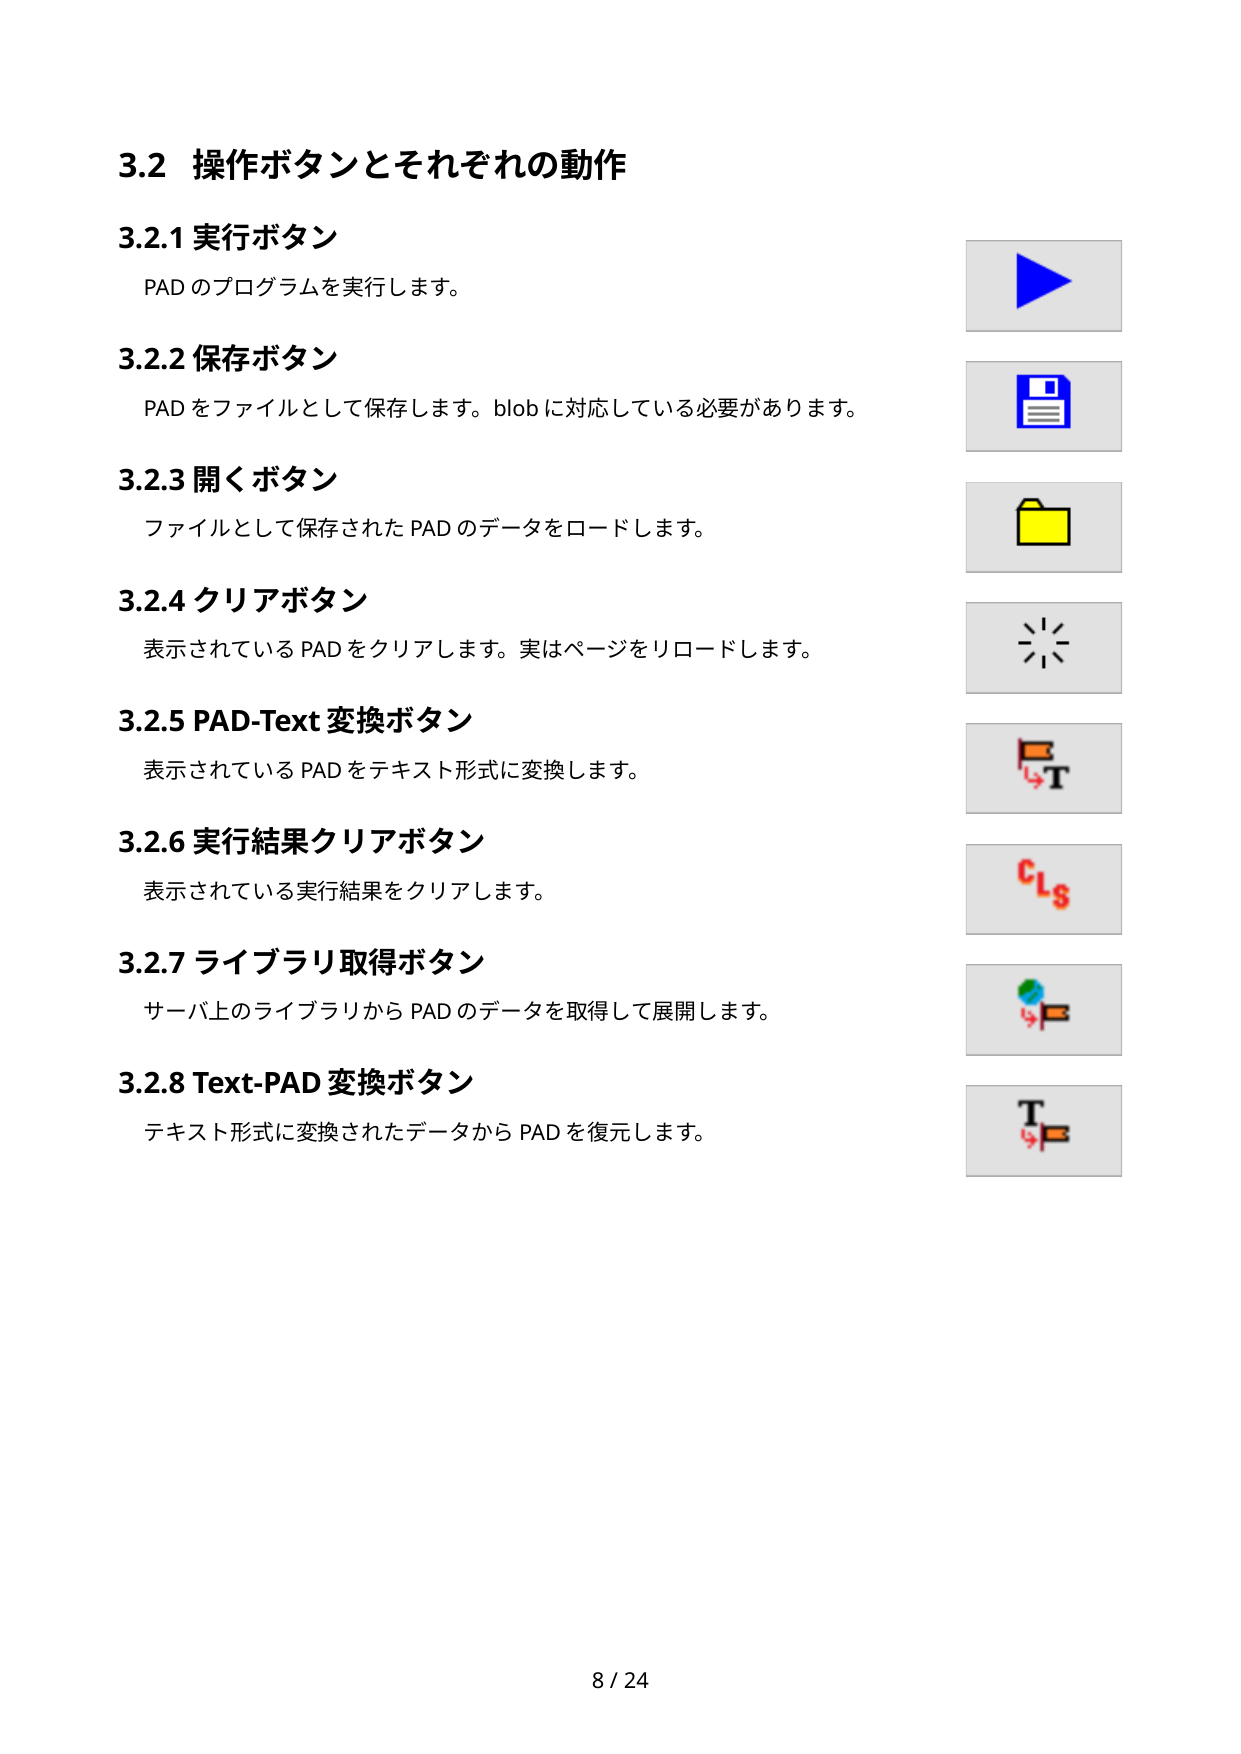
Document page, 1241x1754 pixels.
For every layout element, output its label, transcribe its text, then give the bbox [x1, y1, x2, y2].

picture [965, 361, 1123, 452]
text 表示されているPADをテキスト形式に変換します。 [118, 753, 965, 785]
text PADをファイルとして保存します。blobに対応している必要があります。 [118, 391, 965, 422]
subtitle クリアボタン [118, 577, 1122, 620]
picture [965, 602, 1123, 694]
picture [965, 723, 1123, 814]
text PADのプログラムを実行します。 [118, 270, 965, 302]
picture [965, 964, 1123, 1056]
picture [965, 482, 1123, 573]
subtitle Text-PAD変換ボタン [118, 1060, 1122, 1102]
picture [965, 240, 1123, 332]
subtitle 保存ボタン [118, 336, 1122, 378]
subtitle PAD-Text変換ボタン [118, 698, 1122, 740]
text サーバ上のライブラリからPADのデータを取得して展開します。 [118, 994, 965, 1026]
text 表示されている実行結果をクリアします。 [118, 874, 965, 905]
subtitle 実行ボタン [118, 215, 1122, 257]
text 表示されているPADをクリアします。実はページをリロードします。 [118, 632, 965, 664]
subtitle ライブラリ取得ボタン [118, 939, 1122, 982]
subtitle 操作ボタンとそれぞれの動作 [118, 139, 1122, 188]
text ファイルとして保存されたPADのデータをロードします。 [118, 511, 965, 543]
text テキスト形式に変換されたデータからPADを復元します。 [118, 1115, 965, 1147]
subtitle 開くボタン [118, 456, 1122, 499]
picture [965, 1085, 1123, 1177]
picture [965, 844, 1123, 935]
subtitle 実行結果クリアボタン [118, 818, 1122, 861]
